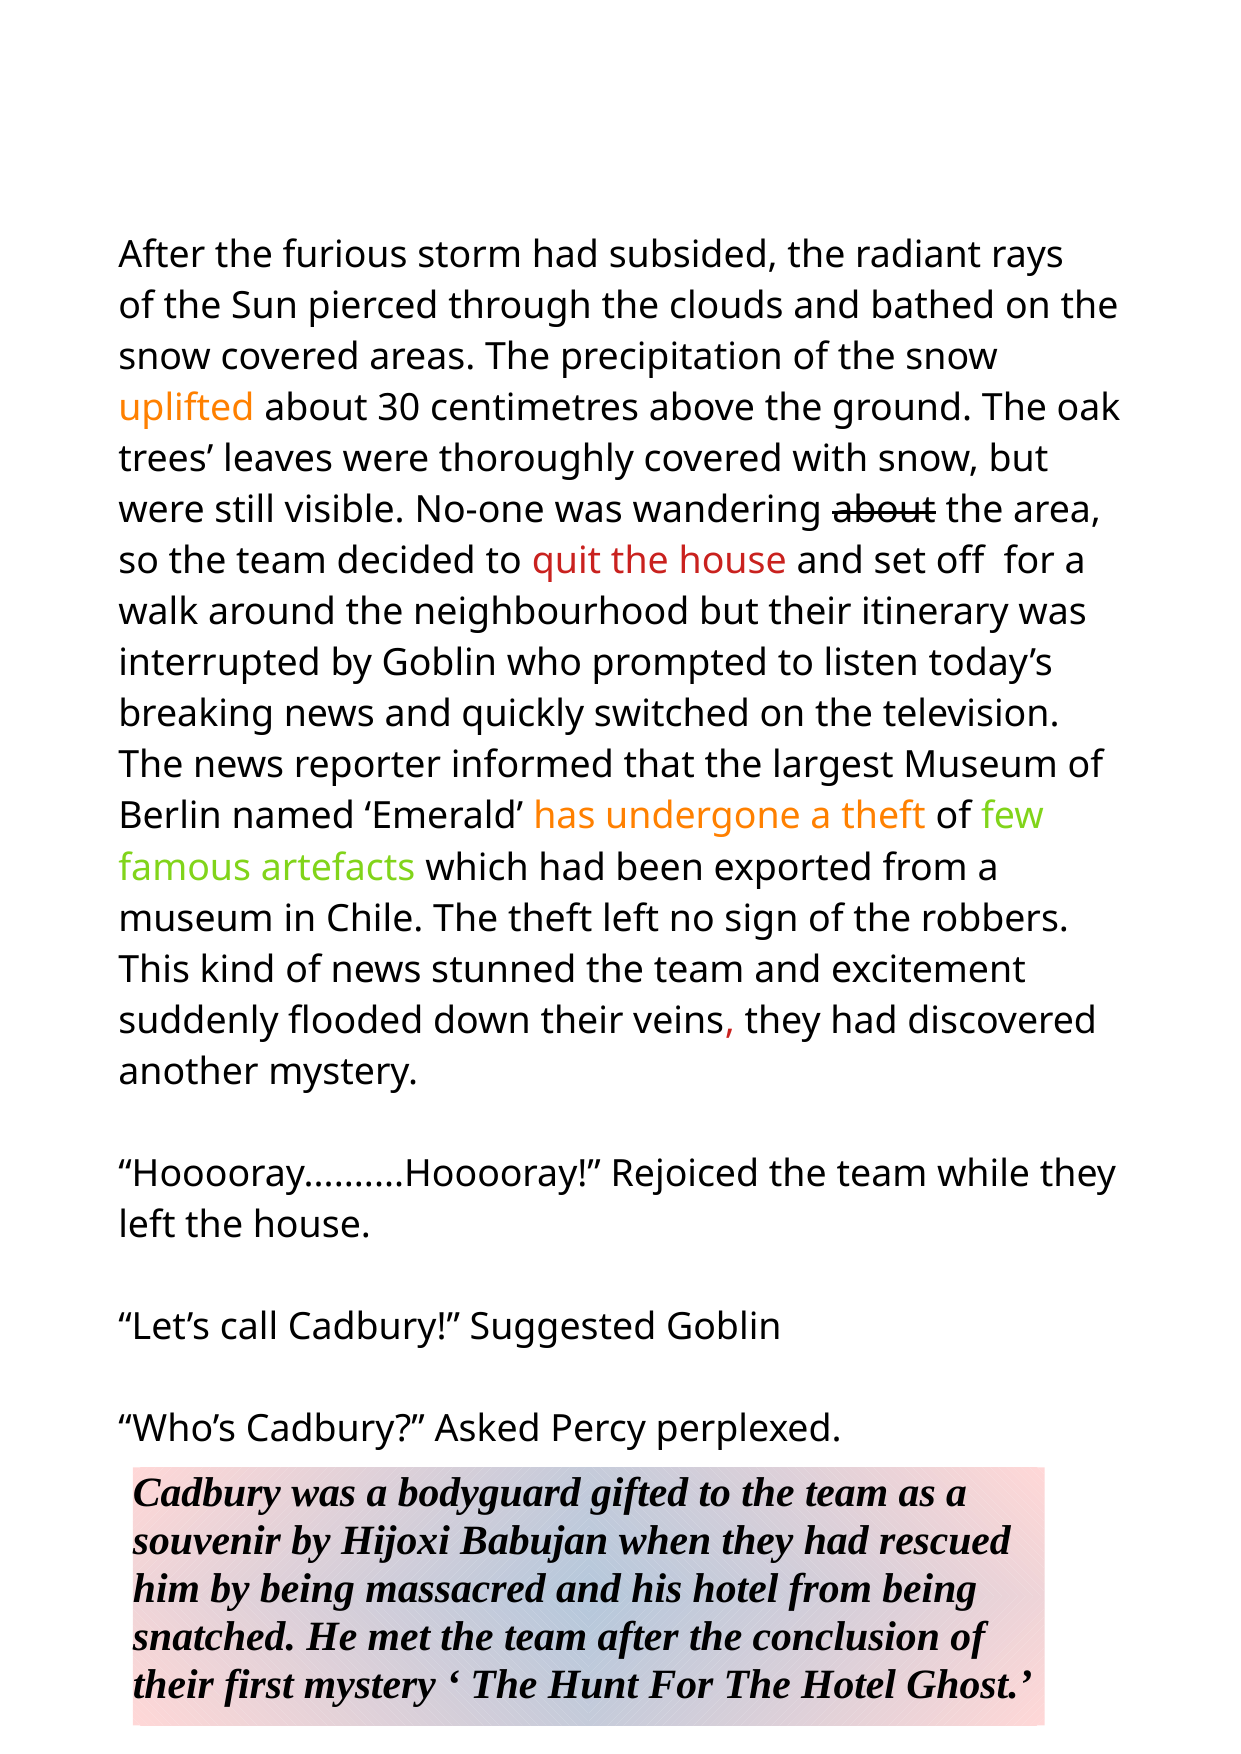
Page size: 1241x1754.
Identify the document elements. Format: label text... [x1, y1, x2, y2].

text “Hooooray..........Hooooray!” Rejoiced the team while they left the house. [118, 1146, 1122, 1248]
text “Let’s call Cadbury!” Suggested Goblin [118, 1299, 1122, 1350]
text “Who’s Cadbury?” Asked Percy perplexed. [118, 1401, 1122, 1452]
text After the furious storm had subsided, the radiant rays of the Sun pierced through the clouds and bathed on the snow covered areas. The precipitation of the snow uplifted about 30 centimetres above the ground. The oak trees’ leaves were thoroughly covered with snow, but were still visible. No-one was wandering about the area, so the team decided to quit the house and set off for a walk around the neighbourhood but their itinerary was interrupted by Goblin who prompted to listen today’s breaking news and quickly switched on the television. The news reporter informed that the largest Museum of Berlin named ‘Emerald’ has undergone a theft of few famous artefacts which had been exported from a museum in Chile. The theft left no sign of the robbers. [118, 227, 1122, 942]
text This kind of news stunned the team and excitement suddenly flooded down their veins, they had discovered another mystery. [118, 942, 1122, 1095]
